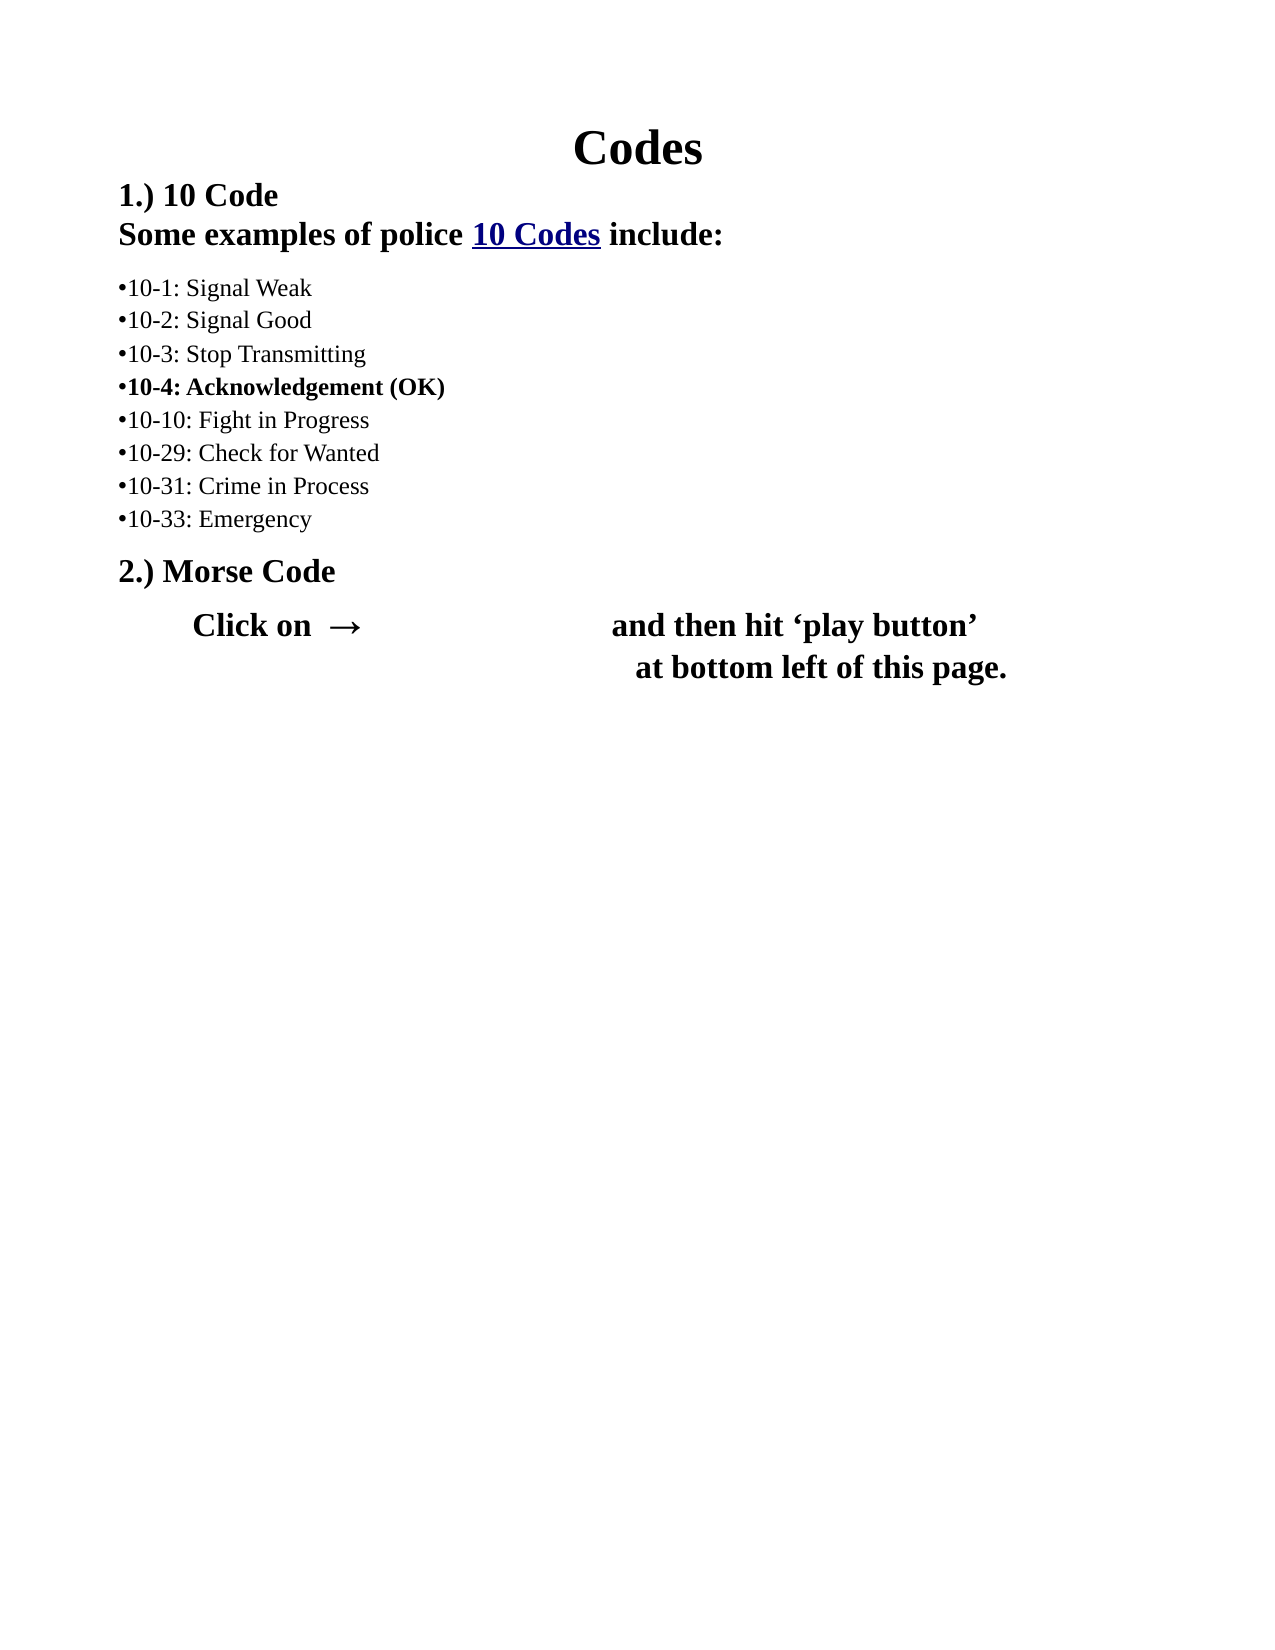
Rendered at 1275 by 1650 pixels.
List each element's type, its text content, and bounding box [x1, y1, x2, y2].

list 10-10: Fight in Progress [118, 405, 1157, 433]
text Some examples of police 10 Codes include: [118, 214, 1157, 252]
list 10-31: Crime in Process [118, 471, 1157, 499]
text 2.) Morse Code [118, 551, 1157, 590]
list 10-3: Stop Transmitting [118, 339, 1157, 367]
list 10-4: Acknowledgement (OK) [118, 372, 1157, 400]
text 1.) 10 Code [118, 176, 1157, 214]
list 10-33: Emergency [118, 504, 1157, 532]
list 10-29: Check for Wanted [118, 438, 1157, 466]
text at bottom left of this page. [118, 647, 1157, 686]
list 10-2: Signal Good [118, 306, 1157, 334]
text Codes [118, 118, 1157, 176]
text Click on → and then hit ‘play button’ [118, 590, 1157, 647]
list 10-1: Signal Weak [118, 273, 1157, 301]
